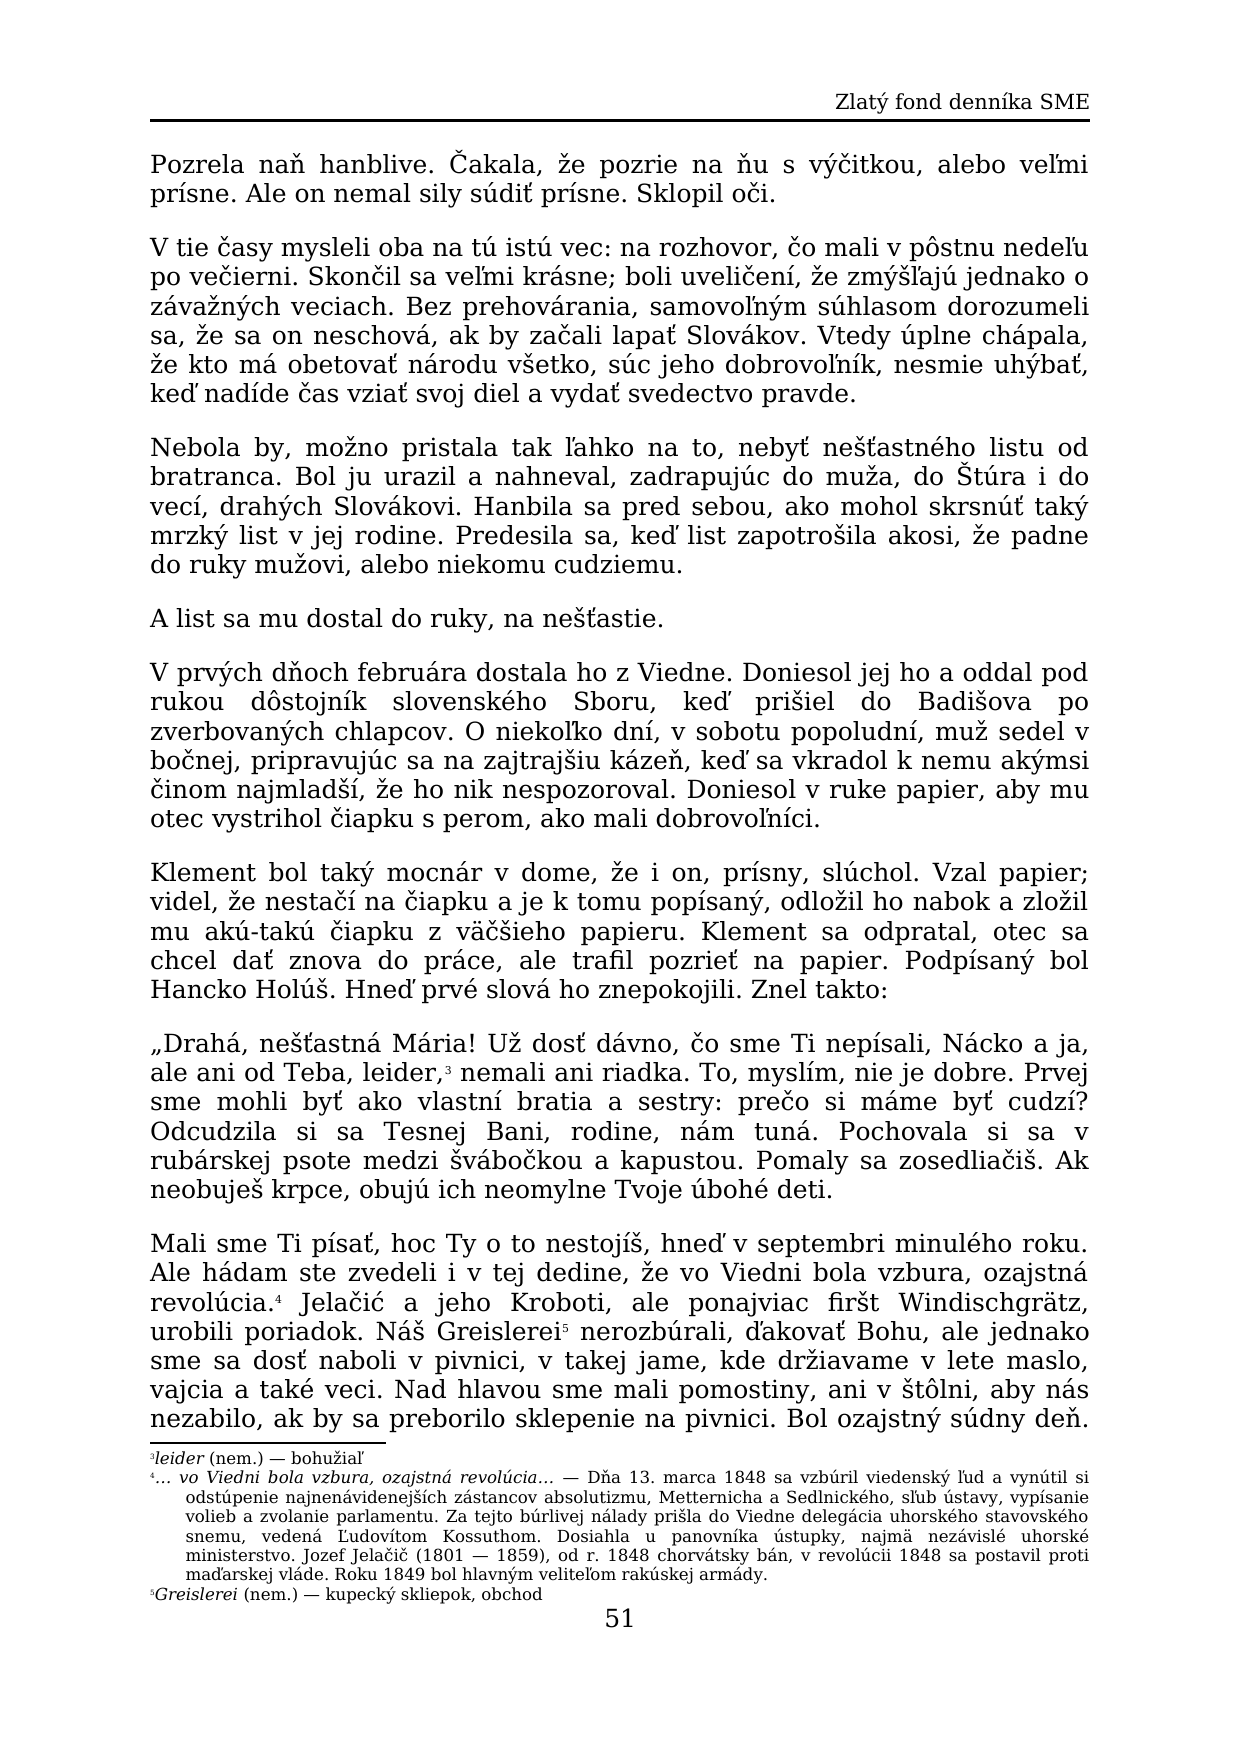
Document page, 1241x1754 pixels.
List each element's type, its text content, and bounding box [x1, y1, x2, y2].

text A list sa mu dostal do ruky, na nešťastie. [150, 604, 1090, 633]
text 4… vo Viedni bola vzbura, ozajstná revolúcia… — Dňa 13. marca 1848 sa vzbúril viedenský ľud a vynútil si odstúpenie najnenávidenejších zástancov absolutizmu, Metternicha a Sedlnického, sľub ústavy, vypísanie volieb a zvolanie parlamentu. Za tejto búrlivej nálady prišla do Viedne delegácia uhorského stavovského snemu, vedená Ľudovítom Kossuthom. Dosiahla u panovníka ústupky, najmä nezávislé uhorské ministerstvo. Jozef Jelačič (1801 — 1859), od r. 1848 chorvátsky bán, v revolúcii 1848 sa postavil proti maďarskej vláde. Roku 1849 bol hlavným veliteľom rakúskej armády. [150, 1468, 1090, 1584]
text „Drahá, nešťastná Mária! Už dosť dávno, čo sme Ti nepísali, Nácko a ja, ale ani od Teba, leider,3 nemali ani riadka. To, myslím, nie je dobre. Prvej sme mohli byť ako vlastní bratia a sestry: prečo si máme byť cudzí? Odcudzila si sa Tesnej Bani, rodine, nám tuná. Pochovala si sa v rubárskej psote medzi švábočkou a kapustou. Pomaly sa zosedliačiš. Ak neobuješ krpce, obujú ich neomylne Tvoje úbohé deti. [150, 1029, 1090, 1204]
text Mali sme Ti písať, hoc Ty o to nestojíš, hneď v septembri minulého roku. Ale hádam ste zvedeli i v tej dedine, že vo Viedni bola vzbura, ozajstná revolúcia.4 Jelačić a jeho Kroboti, ale ponajviac firšt Windischgrätz, urobili poriadok. Náš Greislerei5 nerozbúrali, ďakovať Bohu, ale jednako sme sa dosť naboli v pivnici, v takej jame, kde držiavame v lete maslo, vajcia a také veci. Nad hlavou sme mali pomostiny, ani v štôlni, aby nás nezabilo, ak by sa preborilo sklepenie na pivnici. Bol ozajstný súdny deň. [150, 1229, 1090, 1434]
text Nebola by, možno pristala tak ľahko na to, nebyť nešťastného listu od bratranca. Bol ju urazil a nahneval, zadrapujúc do muža, do Štúra i do vecí, drahých Slovákovi. Hanbila sa pred sebou, ako mohol skrsnúť taký mrzký list v jej rodine. Predesila sa, keď list zapotrošila akosi, že padne do ruky mužovi, alebo niekomu cudziemu. [150, 433, 1090, 579]
text V tie časy mysleli oba na tú istú vec: na rozhovor, čo mali v pôstnu nedeľu po večierni. Skončil sa veľmi krásne; boli uveličení, že zmýšľajú jednako o závažných veciach. Bez prehovárania, samovoľným súhlasom dorozumeli sa, že sa on neschová, ak by začali lapať Slovákov. Vtedy úplne chápala, že kto má obetovať národu všetko, súc jeho dobrovoľník, nesmie uhýbať, keď nadíde čas vziať svoj diel a vydať svedectvo pravde. [150, 233, 1090, 408]
text Klement bol taký mocnár v dome, že i on, prísny, slúchol. Vzal papier; videl, že nestačí na čiapku a je k tomu popísaný, odložil ho nabok a zložil mu akú-takú čiapku z väčšieho papieru. Klement sa odpratal, otec sa chcel dať znova do práce, ale trafil pozrieť na papier. Podpísaný bol Hancko Holúš. Hneď prvé slová ho znepokojili. Znel takto: [150, 858, 1090, 1004]
text 5Greislerei (nem.) — kupecký skliepok, obchod [150, 1584, 1090, 1604]
text 3leider (nem.) — bohužiaľ [150, 1449, 1090, 1468]
text V prvých dňoch februára dostala ho z Viedne. Doniesol jej ho a oddal pod rukou dôstojník slovenského Sboru, keď prišiel do Badišova po zverbovaných chlapcov. O niekoľko dní, v sobotu popoludní, muž sedel v bočnej, pripravujúc sa na zajtrajšiu kázeň, keď sa vkradol k nemu akýmsi činom najmladší, že ho nik nespozoroval. Doniesol v ruke papier, aby mu otec vystrihol čiapku s perom, ako mali dobrovoľníci. [150, 658, 1090, 833]
text Pozrela naň hanblive. Čakala, že pozrie na ňu s výčitkou, alebo veľmi prísne. Ale on nemal sily súdiť prísne. Sklopil oči. [150, 150, 1090, 208]
